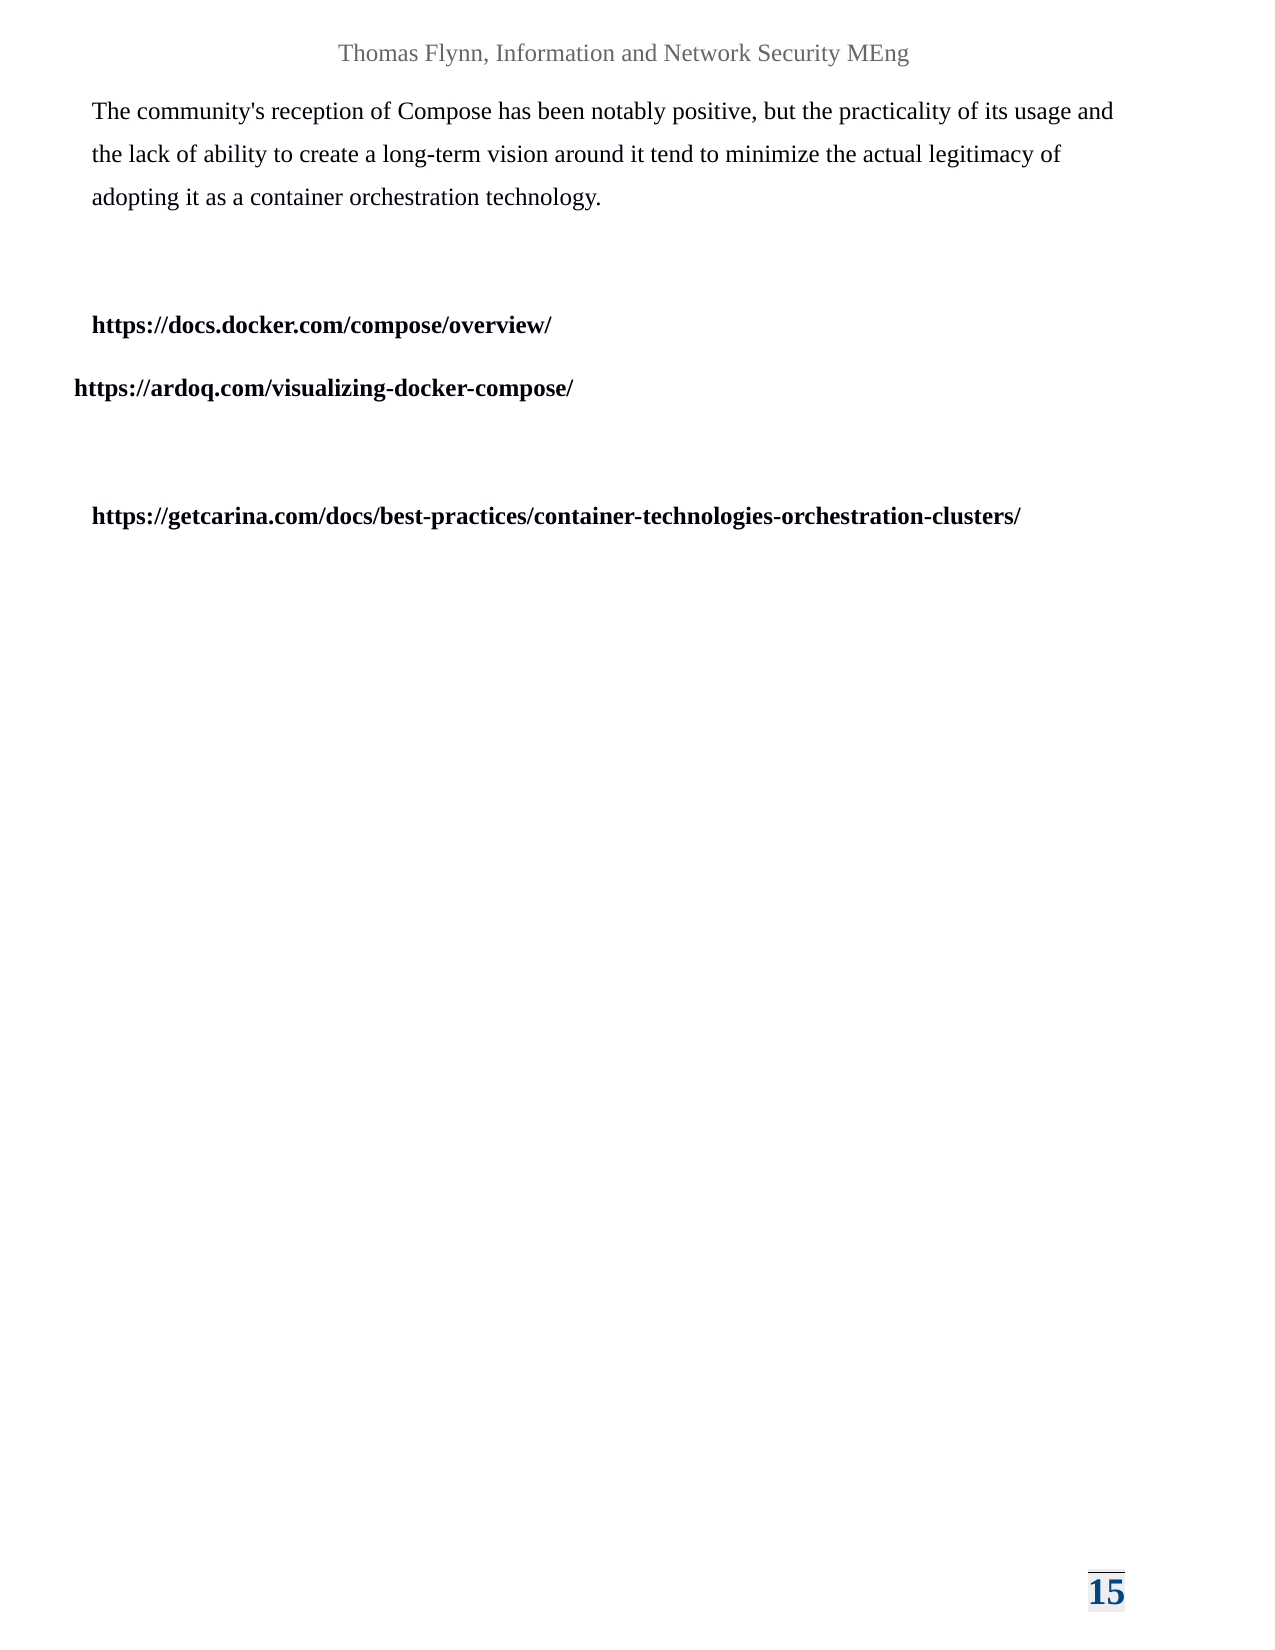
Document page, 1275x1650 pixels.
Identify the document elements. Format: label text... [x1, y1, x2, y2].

text https://docs.docker.com/compose/overview/ [92, 310, 1125, 338]
text The community's reception of Compose has been notably positive, but the practicality of its usage and the lack of ability to create a long-term vision around it tend to minimize the actual legitimacy of adopting it as a container orchestration technology. [92, 96, 1125, 211]
text https://getcarina.com/docs/best-practices/container-technologies-orchestration-clusters/ [92, 501, 1125, 530]
text https://ardoq.com/visualizing-docker-compose/ [74, 373, 1125, 402]
